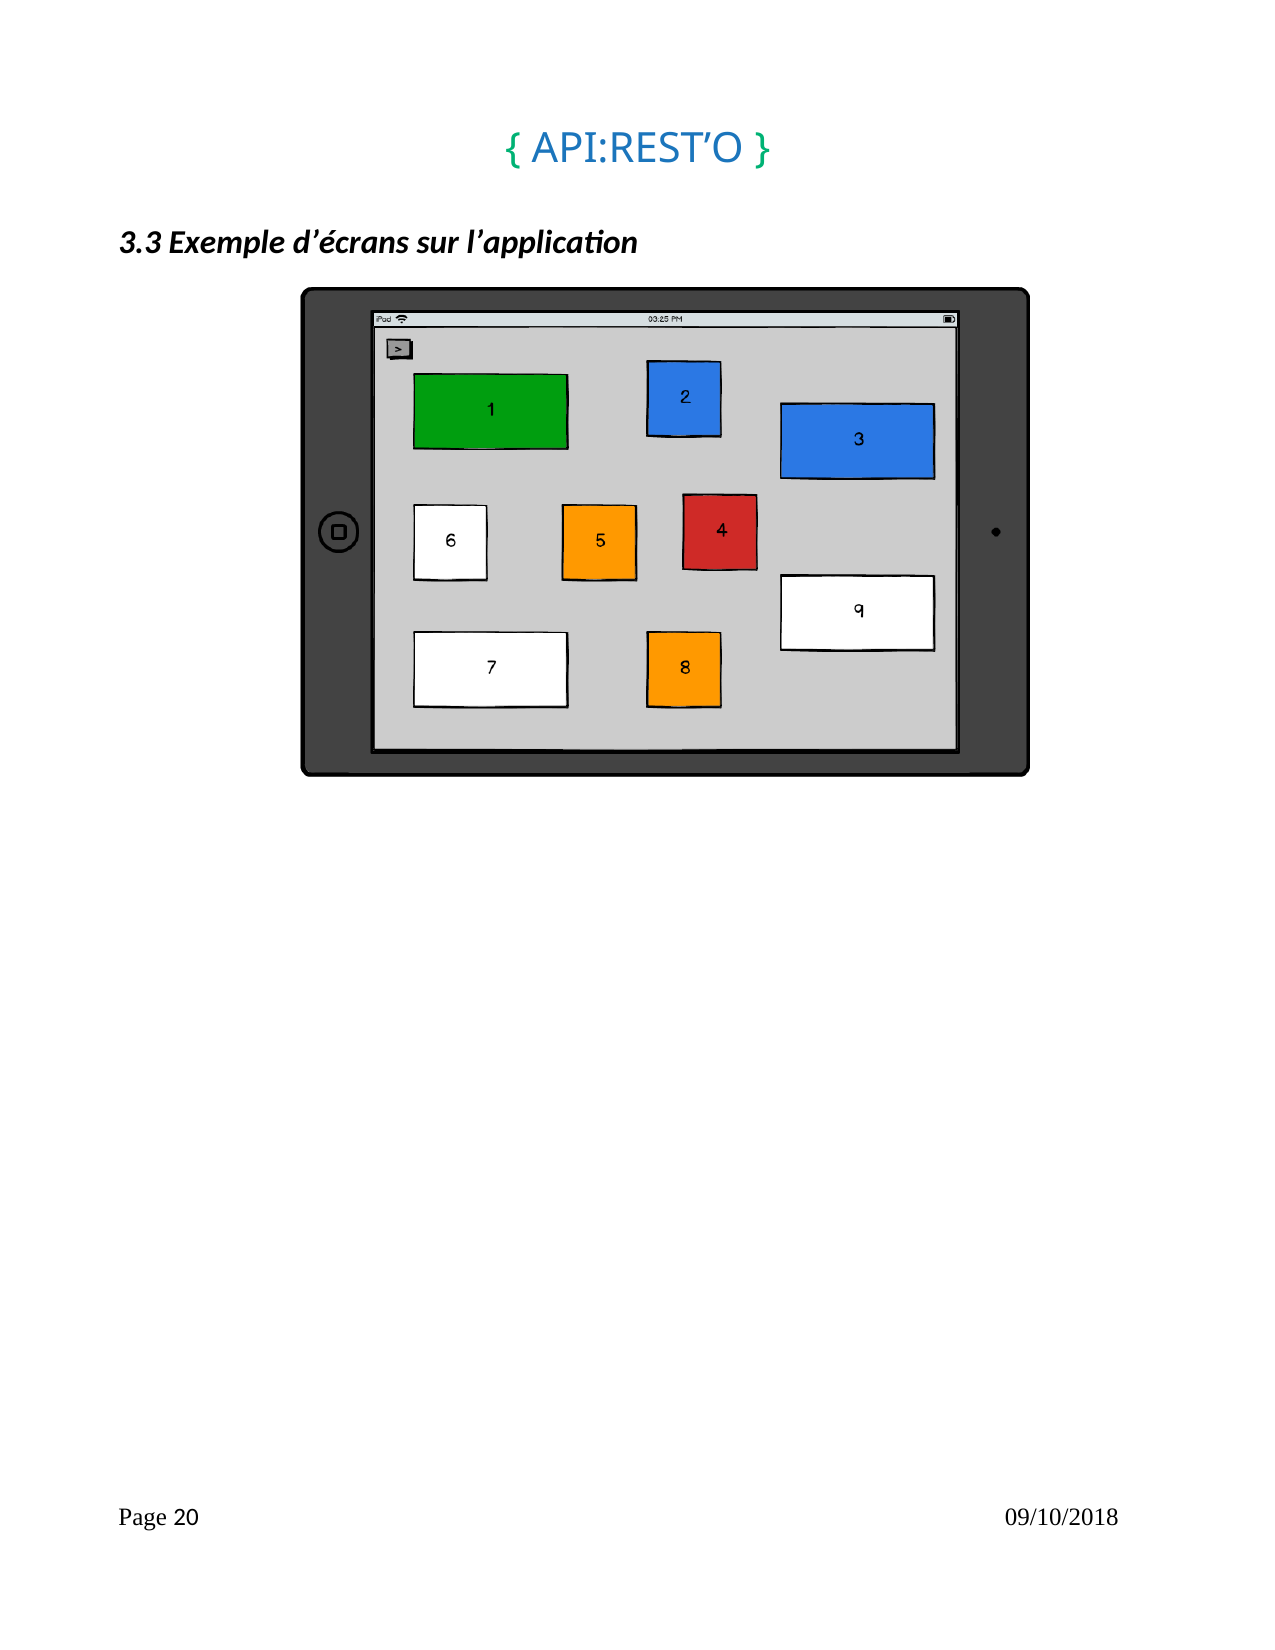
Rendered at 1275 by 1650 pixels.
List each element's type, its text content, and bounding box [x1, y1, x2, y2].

subtitle 3.3 Exemple d’écrans sur l’application [118, 221, 1157, 261]
picture [266, 286, 1072, 778]
